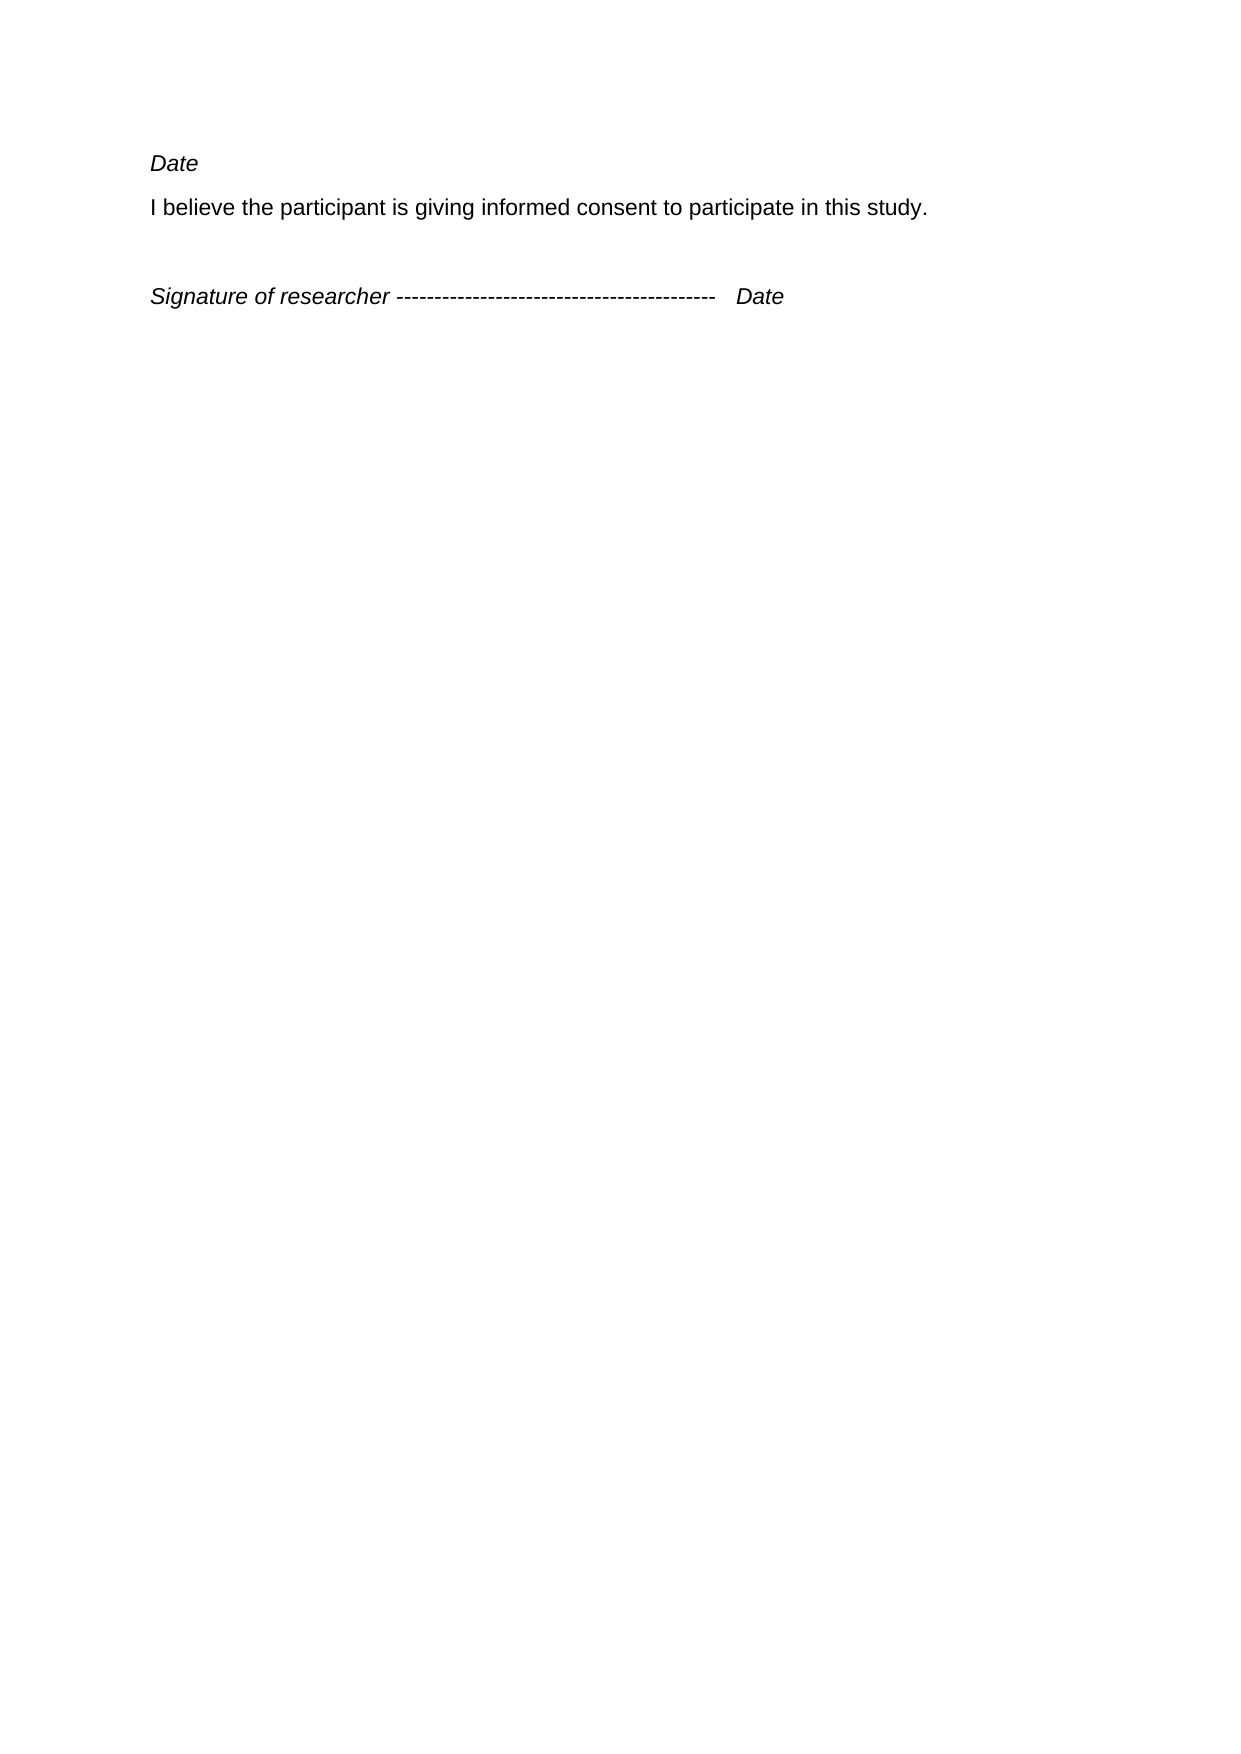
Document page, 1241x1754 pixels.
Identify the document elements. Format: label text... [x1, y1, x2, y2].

text Signature of researcher ------------------------------------------ Date [150, 283, 1090, 309]
text Date [150, 150, 1090, 176]
text I believe the participant is giving informed consent to participate in this study. [150, 194, 1090, 221]
